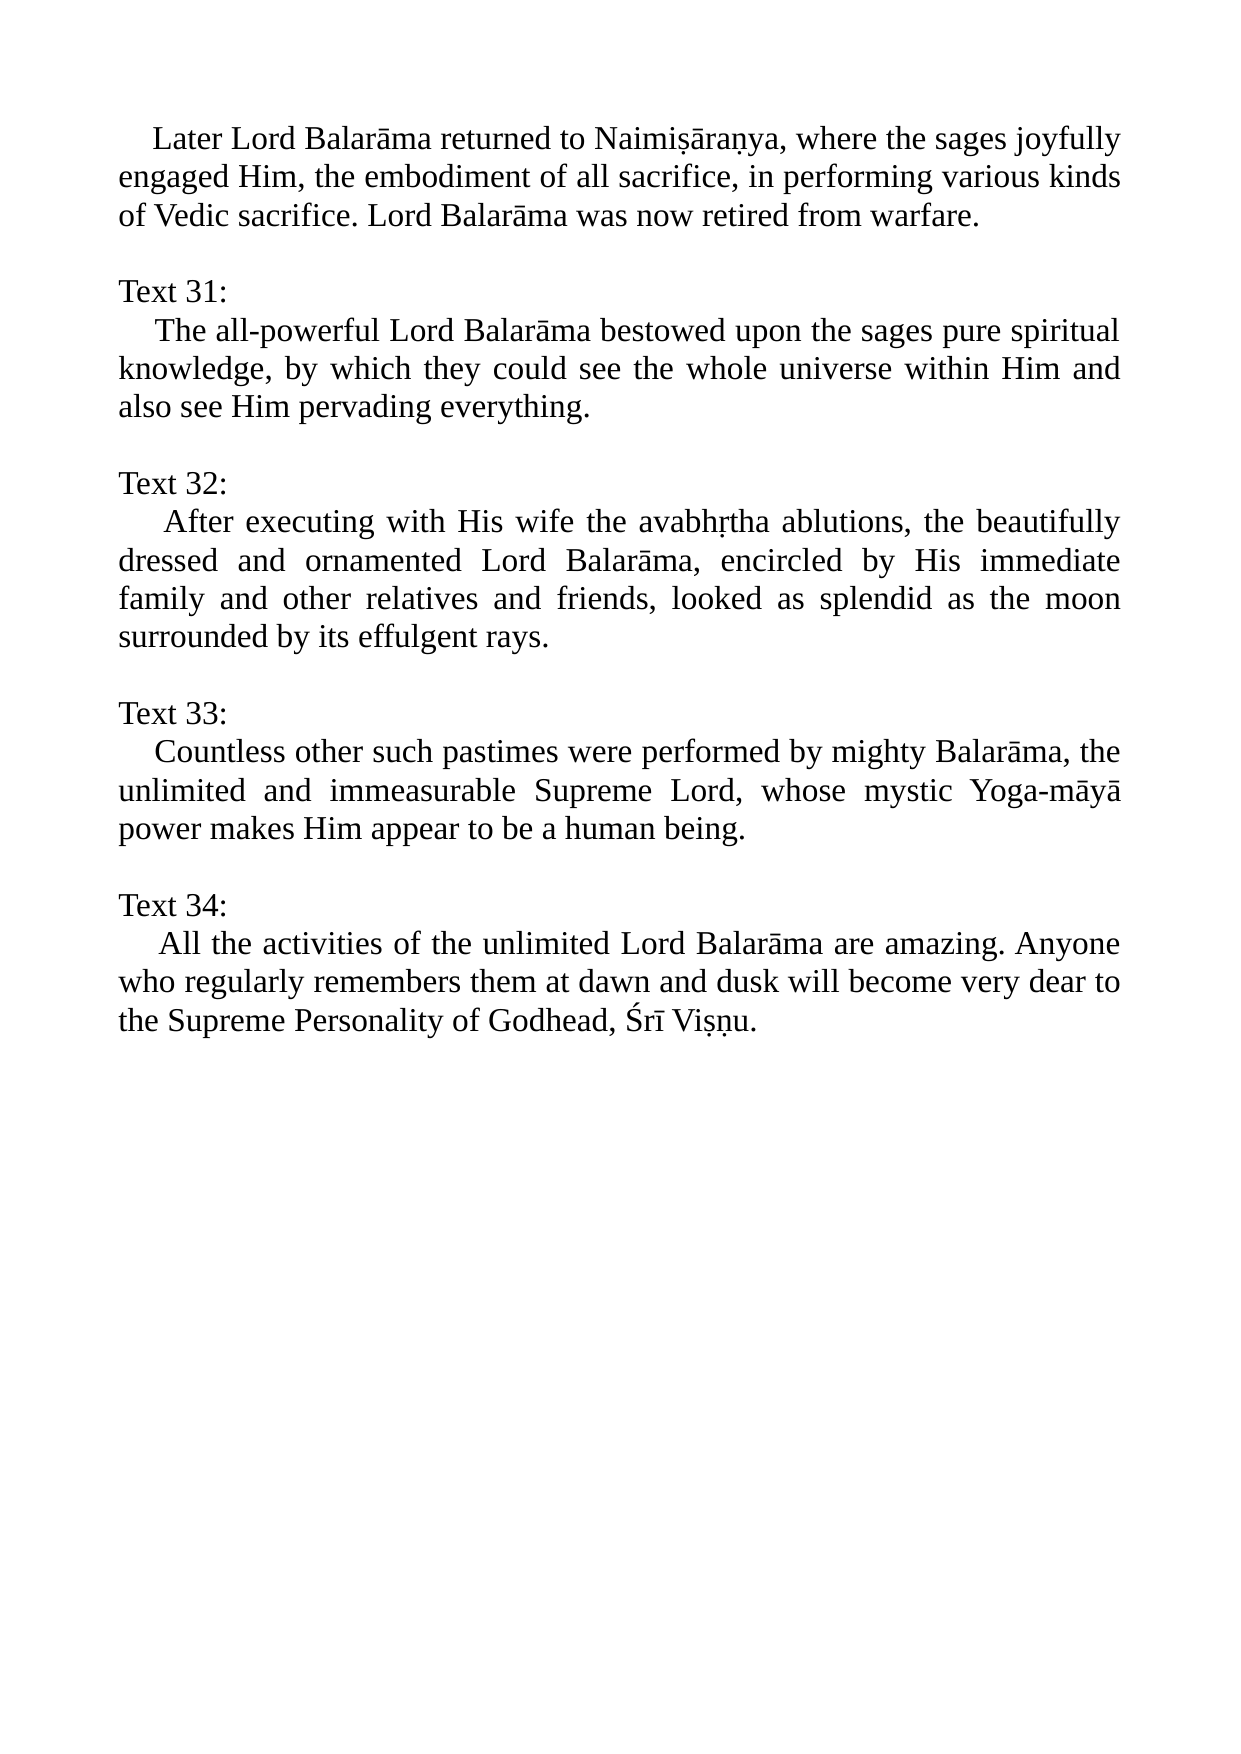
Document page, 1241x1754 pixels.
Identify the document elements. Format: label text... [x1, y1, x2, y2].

text Later Lord Balarāma returned to Naimiṣāraṇya, where the sages joyfully engaged Him, the embodiment of all sacrifice, in performing various kinds of Vedic sacrifice. Lord Balarāma was now retired from warfare. [118, 118, 1122, 233]
text Countless other such pastimes were performed by mighty Balarāma, the unlimited and immeasurable Supreme Lord, whose mystic Yoga-māyā power makes Him appear to be a human being. [118, 731, 1122, 846]
text Text 31: [118, 271, 1122, 310]
text Text 33: [118, 693, 1122, 731]
text All the activities of the unlimited Lord Balarāma are amazing. Anyone who regularly remembers them at dawn and dusk will become very dear to the Supreme Personality of Godhead, Śrī Viṣṇu. [118, 923, 1122, 1038]
text Text 32: [118, 463, 1122, 501]
text Text 34: [118, 885, 1122, 923]
text After executing with His wife the avabhṛtha ablutions, the beautifully dressed and ornamented Lord Balarāma, encircled by His immediate family and other relatives and friends, looked as splendid as the moon surrounded by its effulgent rays. [118, 501, 1122, 655]
text The all-powerful Lord Balarāma bestowed upon the sages pure spiritual knowledge, by which they could see the whole universe within Him and also see Him pervading everything. [118, 310, 1122, 425]
